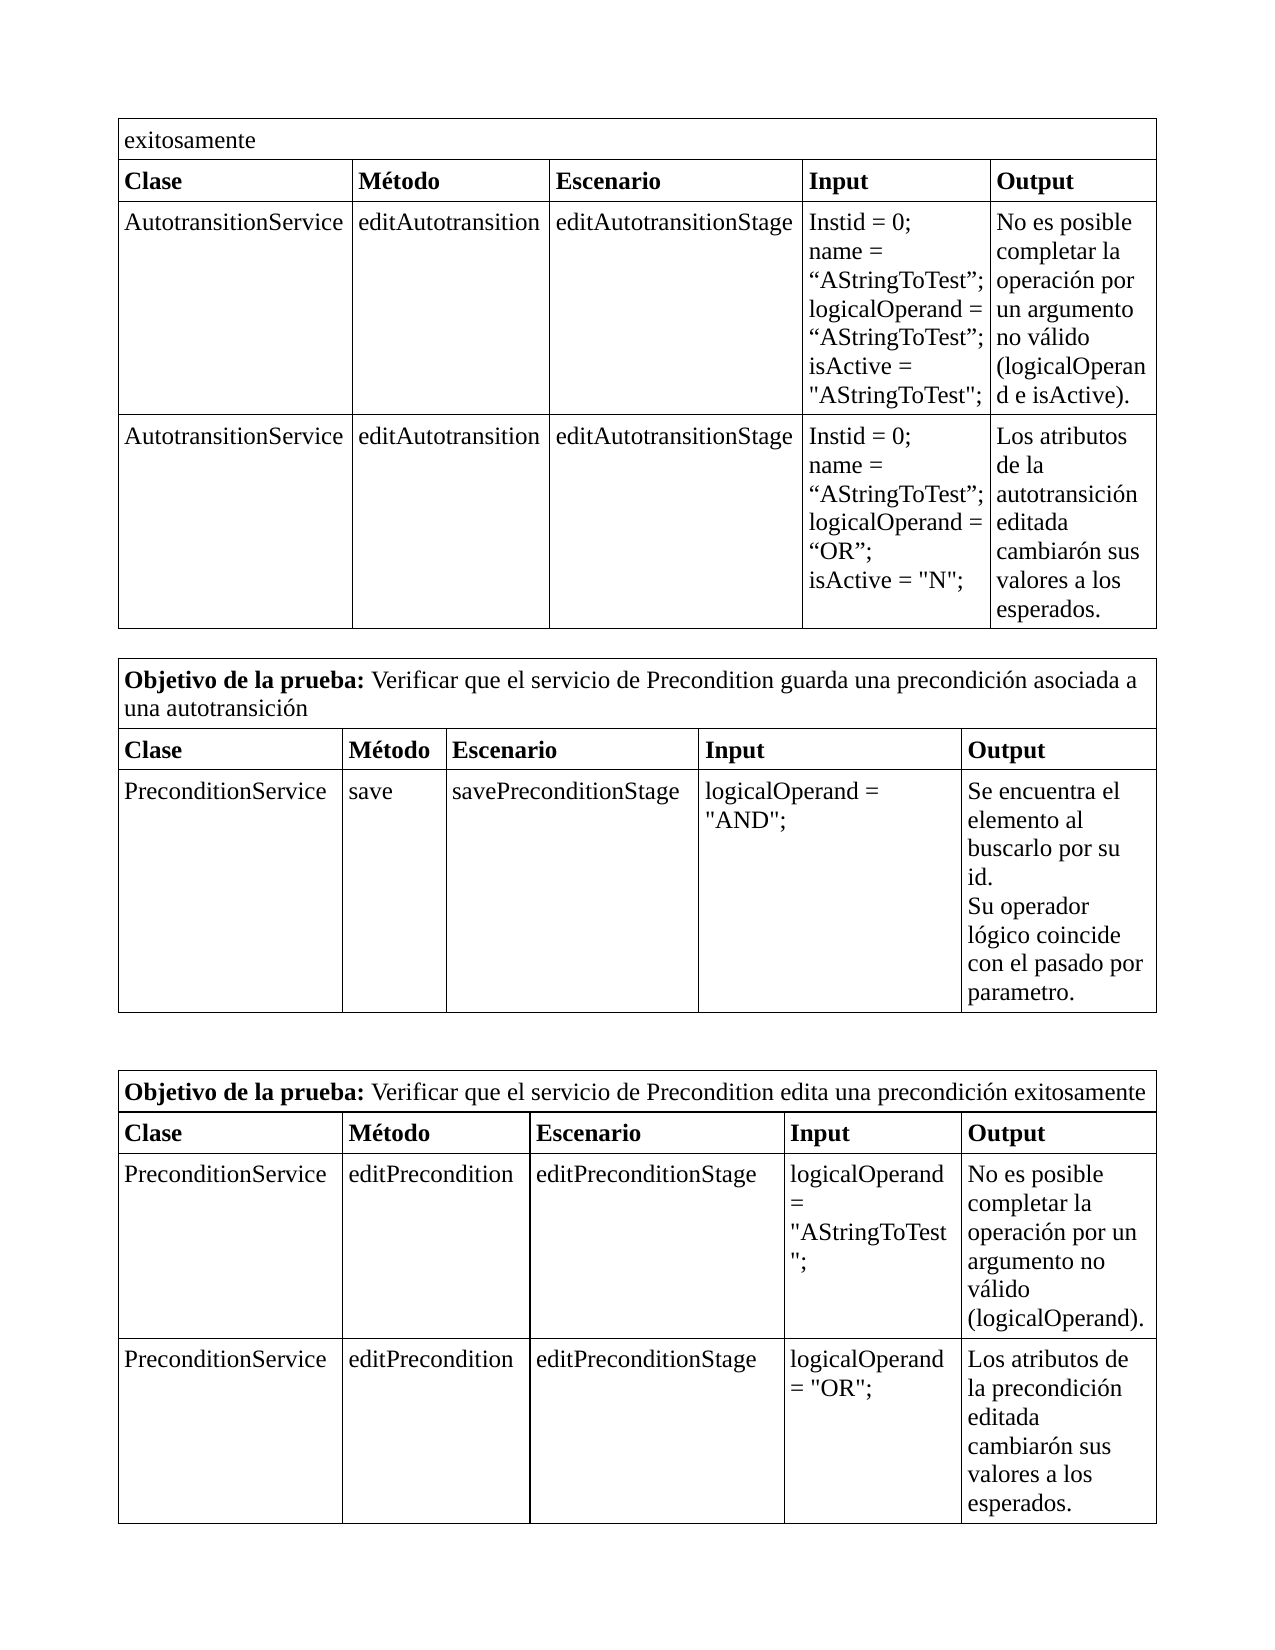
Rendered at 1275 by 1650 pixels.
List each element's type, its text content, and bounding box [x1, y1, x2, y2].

table_cell logicalOperand = "AND"; [699, 770, 961, 1012]
table_cell editAutotransitionStage [550, 415, 802, 628]
table_header exitosamente [119, 119, 1156, 159]
table_cell Instid = 0; name = “AStringToTest”; logicalOperand = “AStringToTest”; isActive = "AStringToTest"; [803, 202, 990, 414]
table_cell Escenario [531, 1113, 784, 1153]
table_cell logicalOperand = "AStringToTest"; [785, 1154, 961, 1338]
table_cell Método [343, 729, 446, 769]
table_cell Escenario [447, 729, 698, 769]
table_cell editPreconditionStage [531, 1339, 784, 1523]
table_cell Clase [119, 729, 342, 769]
table_cell logicalOperand = "OR"; [785, 1339, 961, 1523]
table_cell Método [353, 160, 549, 201]
table_cell Input [785, 1113, 961, 1153]
table_cell Output [962, 729, 1156, 769]
table_cell editAutotransitionStage [550, 202, 802, 414]
table_cell PreconditionService [119, 1339, 342, 1523]
table_cell Clase [119, 1113, 342, 1153]
table_cell Los atributos de la autotransición editada cambiarón sus valores a los esperados. [991, 415, 1156, 628]
table_cell Input [699, 729, 961, 769]
table_cell Clase [119, 160, 352, 201]
table_cell Input [803, 160, 990, 201]
table_header Objetivo de la prueba: Verificar que el servicio de Precondition edita una precondición exitosamente [119, 1071, 1156, 1111]
table_header Objetivo de la prueba: Verificar que el servicio de Precondition guarda una precondición asociada a una autotransición [119, 659, 1156, 728]
table_cell Instid = 0; name = “AStringToTest”; logicalOperand = “OR”; isActive = "N"; [803, 415, 990, 628]
table_cell No es posible completar la operación por un argumento no válido (logicalOperand e isActive). [991, 202, 1156, 414]
table_cell No es posible completar la operación por un argumento no válido (logicalOperand). [962, 1154, 1156, 1338]
table_cell Se encuentra el elemento al buscarlo por su id. Su operador lógico coincide con el pasado por parametro. [962, 770, 1156, 1012]
table_cell editAutotransition [353, 415, 549, 628]
table_cell editPrecondition [343, 1339, 529, 1523]
table_cell AutotransitionService [119, 415, 352, 628]
table_cell Output [991, 160, 1156, 201]
table_cell Los atributos de la precondición editada cambiarón sus valores a los esperados. [962, 1339, 1156, 1523]
table_cell Output [962, 1113, 1156, 1153]
table_cell editPreconditionStage [531, 1154, 784, 1338]
table_cell editAutotransition [353, 202, 549, 414]
table_cell save [343, 770, 446, 1012]
table_cell Escenario [550, 160, 802, 201]
table_cell savePreconditionStage [447, 770, 698, 1012]
table_cell PreconditionService [119, 770, 342, 1012]
table_cell PreconditionService [119, 1154, 342, 1338]
table_cell editPrecondition [343, 1154, 529, 1338]
table_cell AutotransitionService [119, 202, 352, 414]
table_cell Método [343, 1113, 529, 1153]
